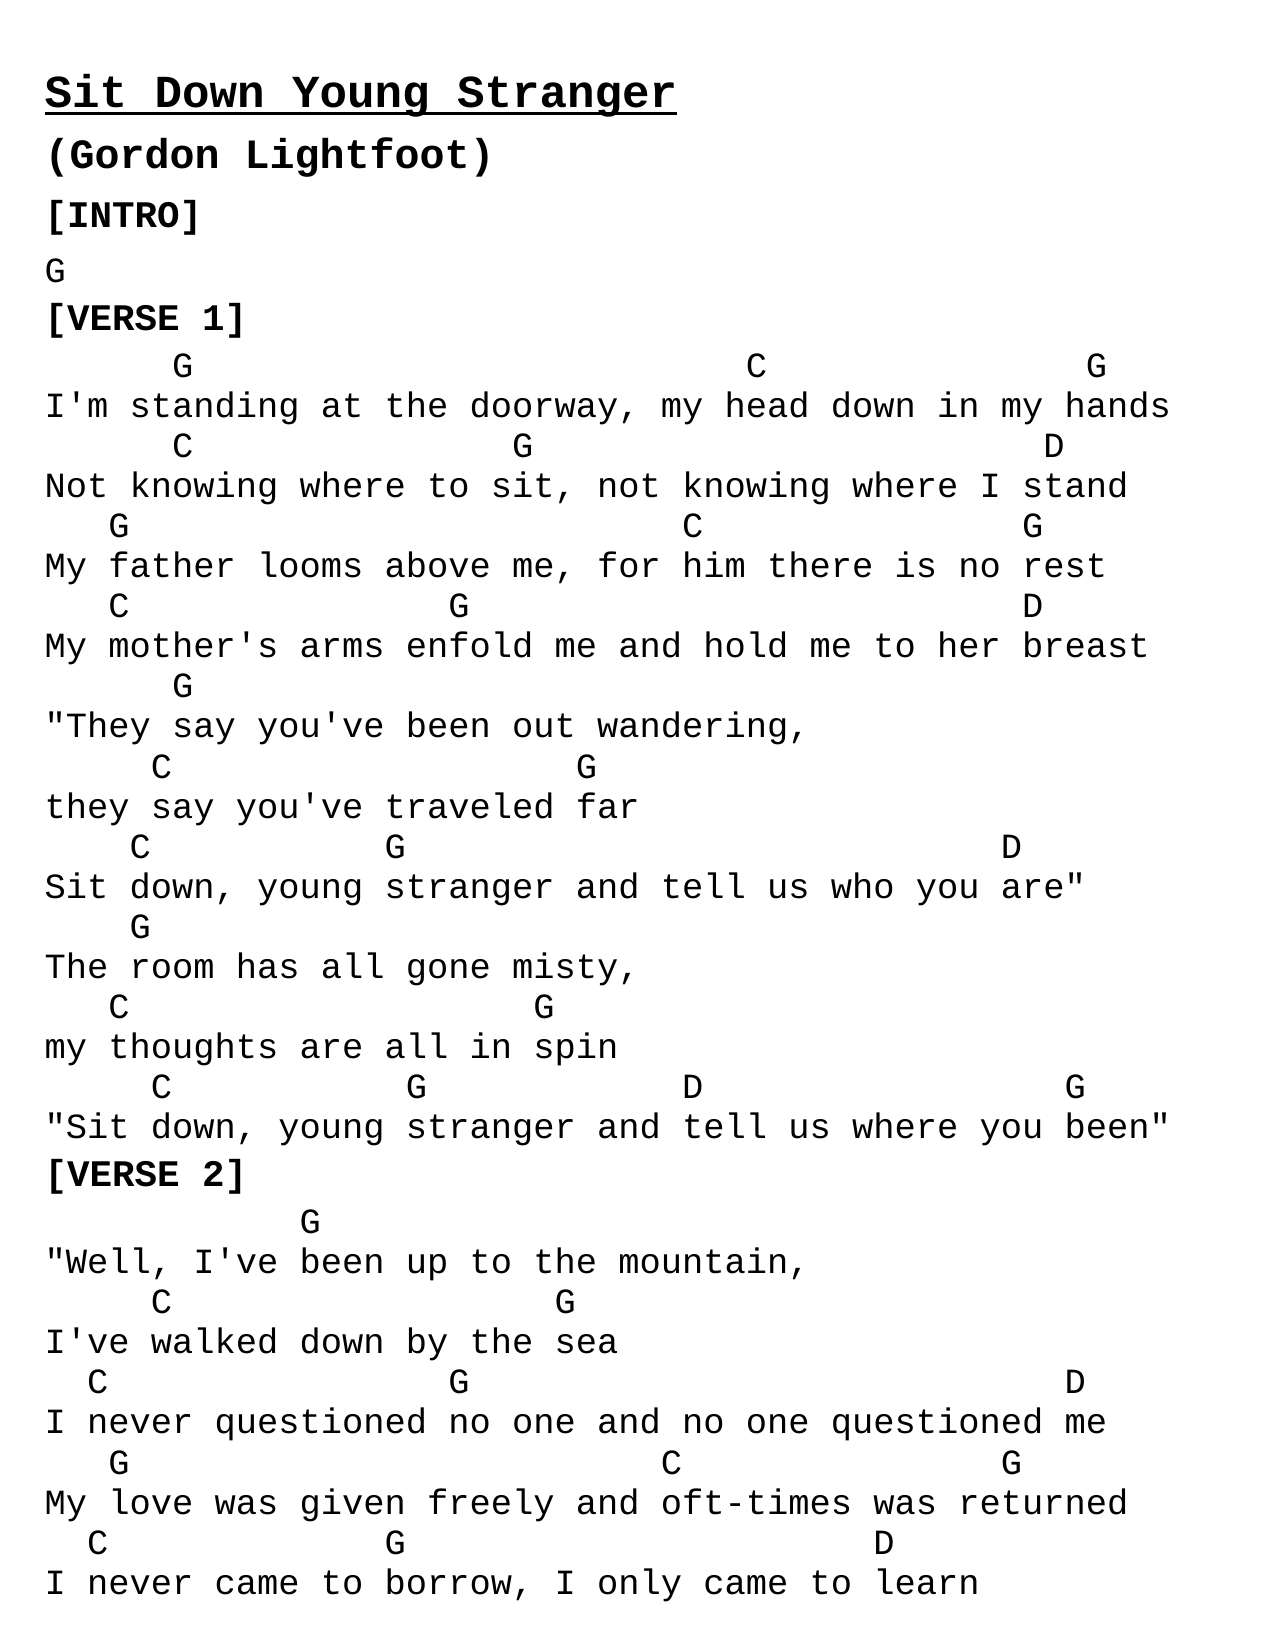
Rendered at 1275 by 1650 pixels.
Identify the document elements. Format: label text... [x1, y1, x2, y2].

text C G [44, 989, 1231, 1029]
subtitle [VERSE 2] [44, 1156, 1231, 1198]
text I never came to borrow, I only came to learn [44, 1565, 1231, 1605]
text C G D [44, 588, 1231, 628]
text "Well, I've been up to the mountain, [44, 1244, 1231, 1284]
text G [44, 253, 1231, 293]
text I've walked down by the sea [44, 1324, 1231, 1364]
text my thoughts are all in spin [44, 1029, 1231, 1069]
subtitle Sit Down Young Stranger [44, 69, 1231, 121]
text C G D [44, 428, 1231, 468]
subtitle [VERSE 1] [44, 299, 1231, 342]
text "They say you've been out wandering, [44, 708, 1231, 748]
text My mother's arms enfold me and hold me to her breast [44, 628, 1231, 668]
text G C G [44, 508, 1231, 548]
text G C G [44, 347, 1231, 388]
text C G D [44, 1364, 1231, 1404]
text C G [44, 1284, 1231, 1324]
text C G [44, 748, 1231, 789]
text G [44, 909, 1231, 949]
text Sit down, young stranger and tell us who you are" [44, 869, 1231, 909]
text I never questioned no one and no one questioned me [44, 1404, 1231, 1444]
text G [44, 668, 1231, 708]
text C G D G [44, 1069, 1231, 1109]
text G [44, 1204, 1231, 1244]
text "Sit down, young stranger and tell us where you been" [44, 1109, 1231, 1149]
text they say you've traveled far [44, 789, 1231, 829]
text My love was given freely and oft-times was returned [44, 1485, 1231, 1525]
text C G D [44, 1525, 1231, 1565]
text The room has all gone misty, [44, 949, 1231, 989]
subtitle (Gordon Lightfoot) [44, 134, 1231, 181]
text G C G [44, 1444, 1231, 1485]
subtitle [INTRO] [44, 196, 1231, 238]
text C G D [44, 829, 1231, 869]
text I'm standing at the doorway, my head down in my hands [44, 388, 1231, 428]
text Not knowing where to sit, not knowing where I stand [44, 468, 1231, 508]
text My father looms above me, for him there is no rest [44, 548, 1231, 588]
